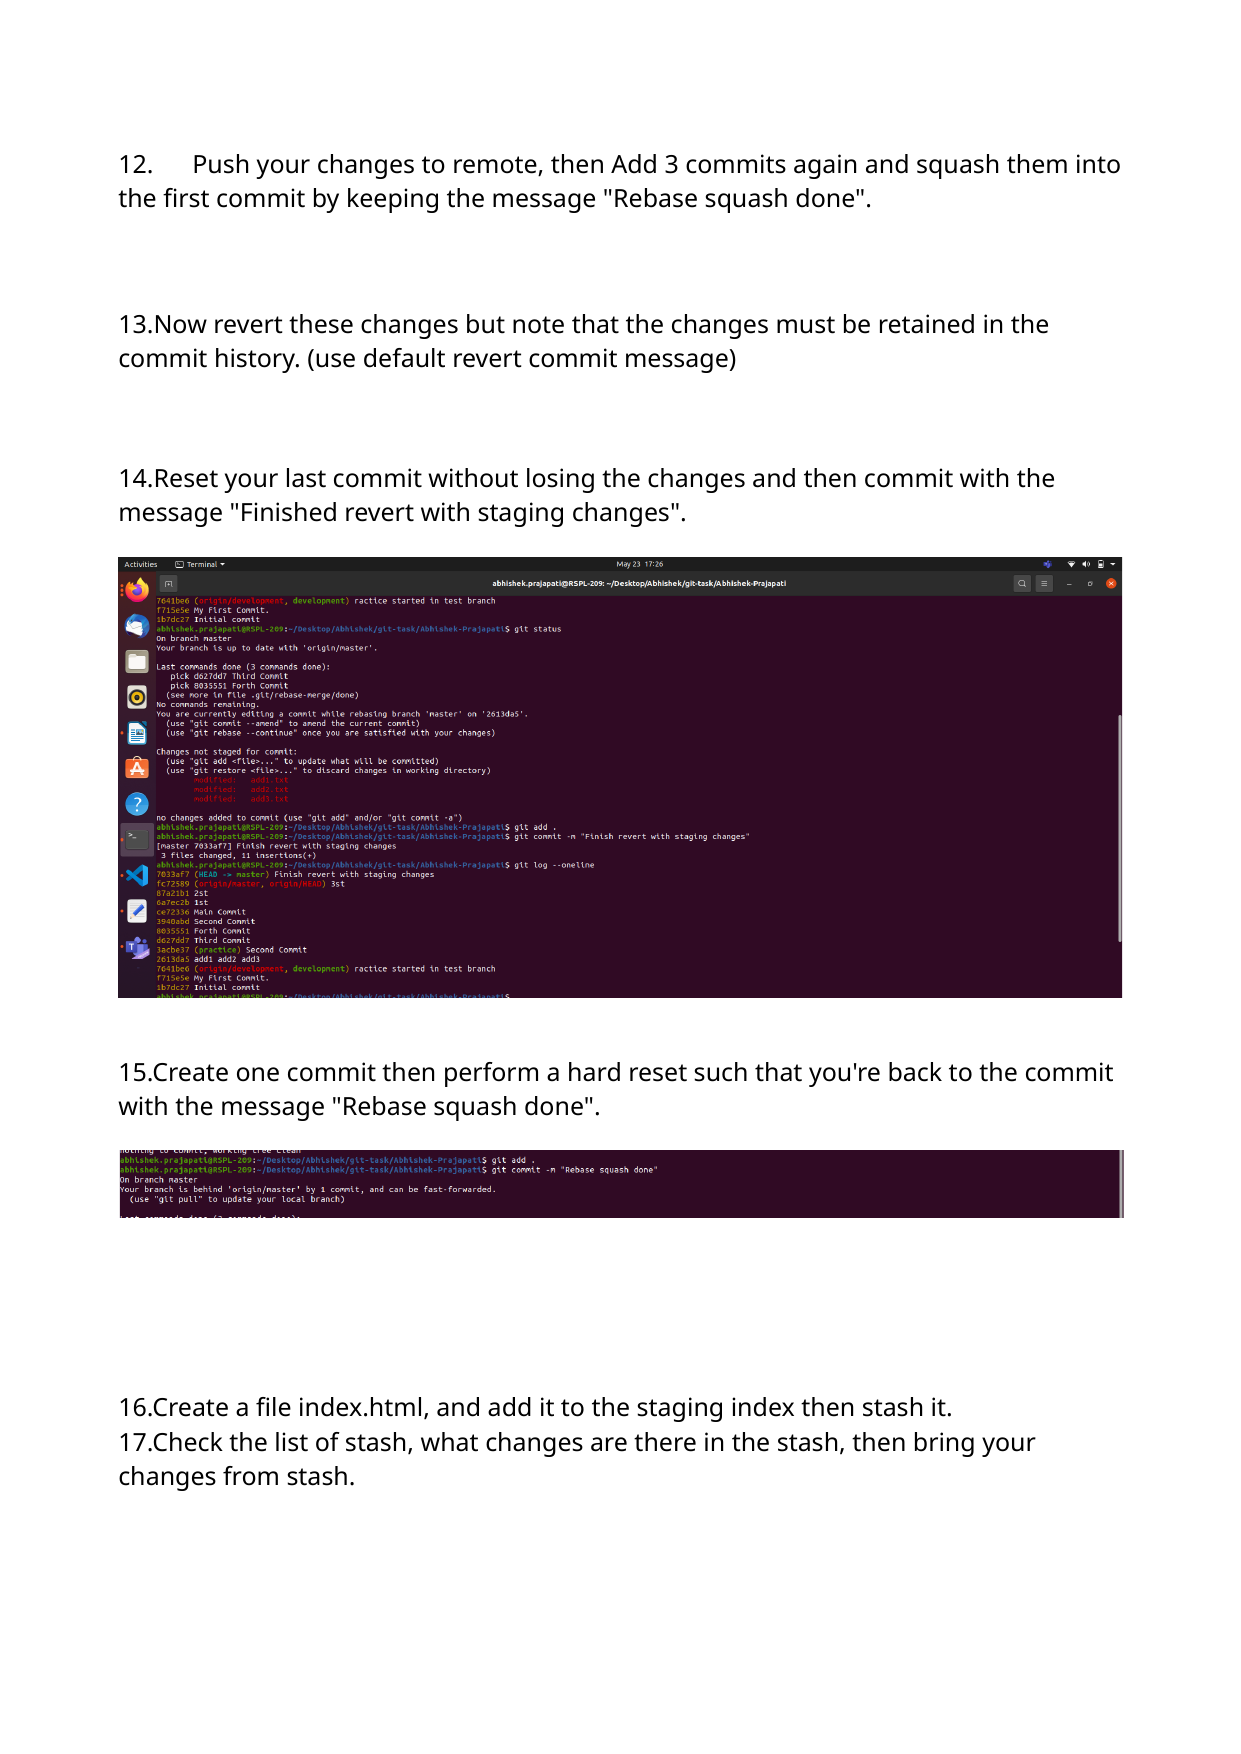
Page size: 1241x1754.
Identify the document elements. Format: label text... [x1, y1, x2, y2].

text 13.Now revert these changes but note that the changes must be retained in the commit history. (use default revert commit message) [118, 307, 1122, 375]
text 15.Create one commit then perform a hard reset such that you're back to the commit with the message "Rebase squash done". [118, 1055, 1122, 1123]
text 12. Push your changes to remote, then Add 3 commits again and squash them into the first commit by keeping the message "Rebase squash done". [118, 147, 1122, 215]
text 17.Check the list of stash, what changes are there in the stash, then bring your changes from stash. [118, 1424, 1122, 1492]
text 16.Create a file index.html, and add it to the staging index then stash it. [118, 1390, 1122, 1424]
text 14.Reset your last commit without losing the changes and then commit with the message "Finished revert with staging changes". [118, 461, 1122, 529]
picture [118, 557, 1123, 998]
picture [119, 1155, 1124, 1218]
